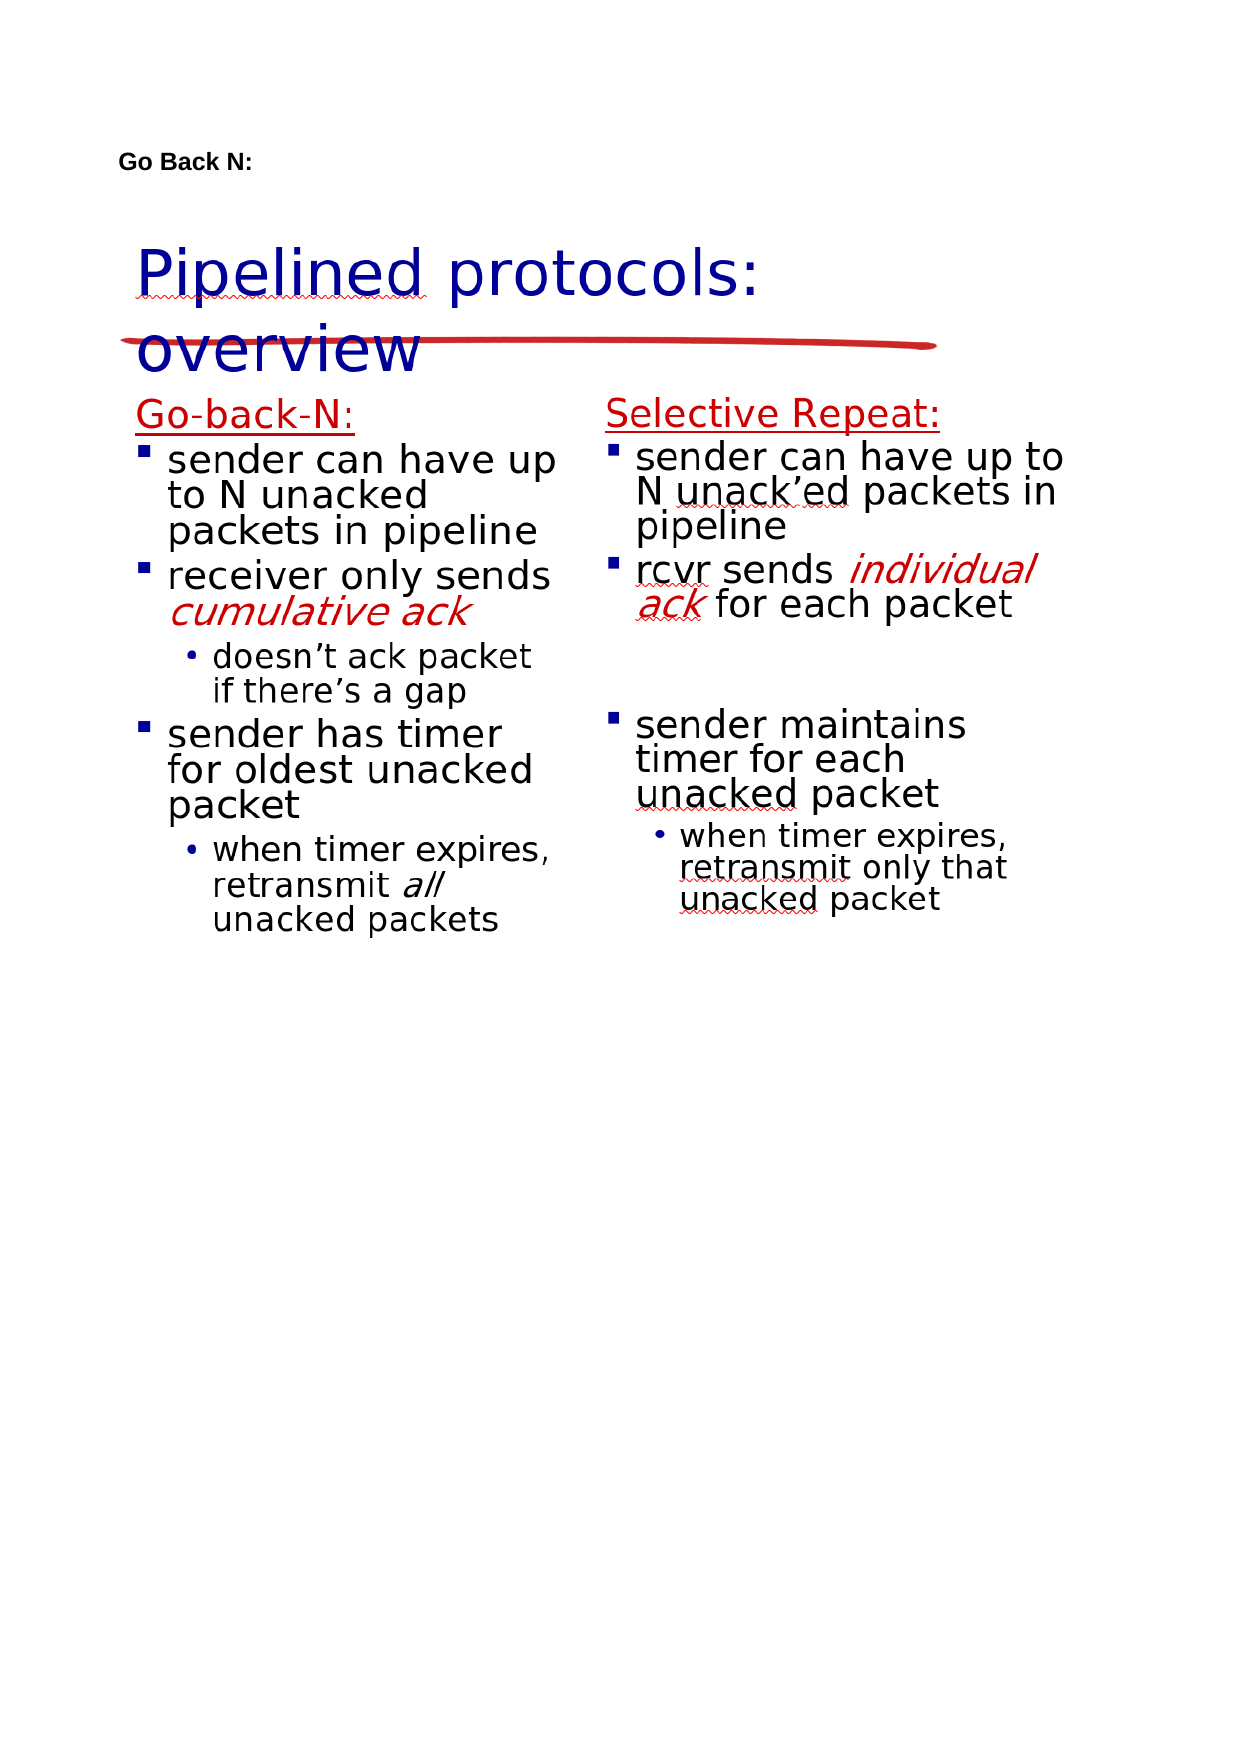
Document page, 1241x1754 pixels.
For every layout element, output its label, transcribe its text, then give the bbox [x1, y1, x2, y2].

text Go Back N: [118, 118, 1122, 176]
picture [86, 241, 1091, 945]
